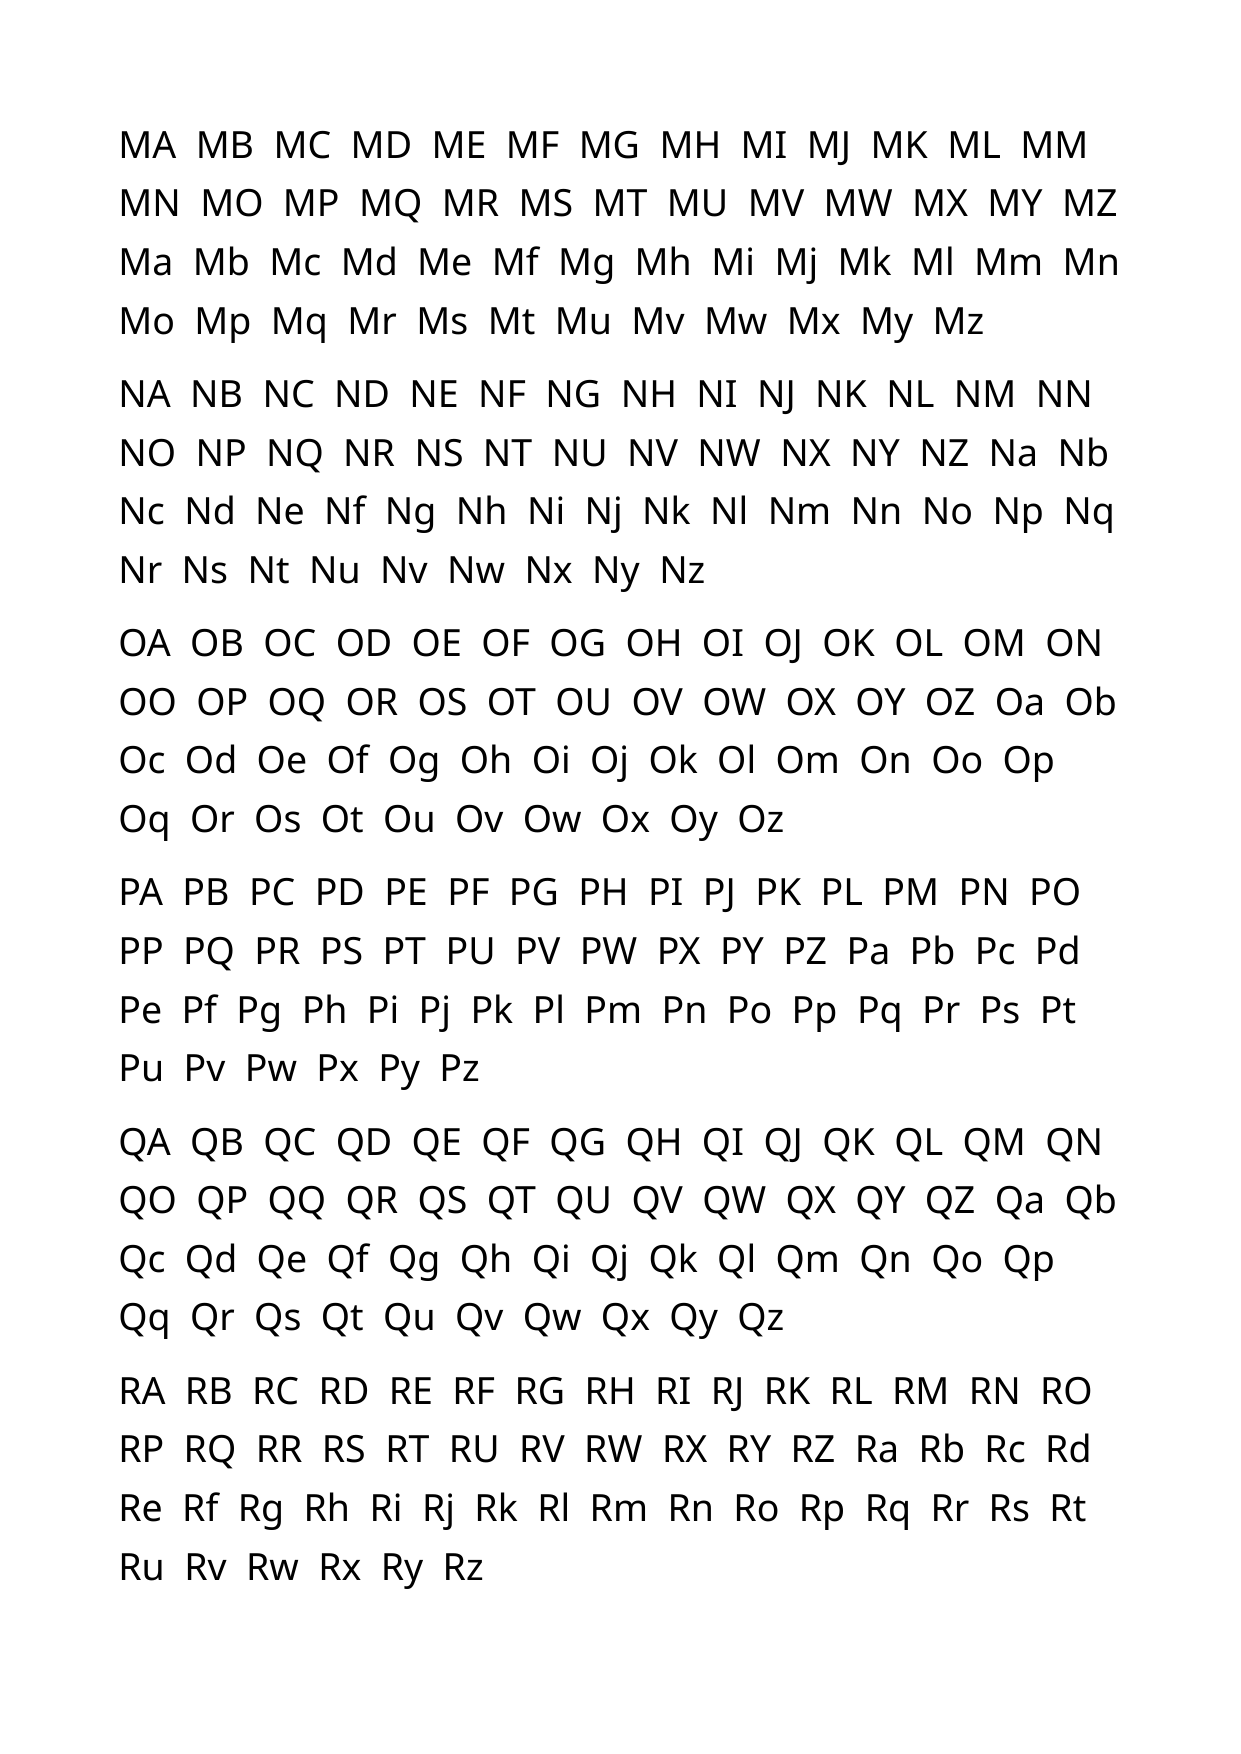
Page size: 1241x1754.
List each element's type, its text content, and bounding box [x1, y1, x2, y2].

text NA NB NC ND NE NF NG NH NI NJ NK NL NM NN NO NP NQ NR NS NT NU NV NW NX NY NZ Na Nb Nc Nd Ne Nf Ng Nh Ni Nj Nk Nl Nm Nn No Np Nq Nr Ns Nt Nu Nv Nw Nx Ny Nz [118, 367, 1122, 594]
text QA QB QC QD QE QF QG QH QI QJ QK QL QM QN QO QP QQ QR QS QT QU QV QW QX QY QZ Qa Qb Qc Qd Qe Qf Qg Qh Qi Qj Qk Ql Qm Qn Qo Qp Qq Qr Qs Qt Qu Qv Qw Qx Qy Qz [118, 1115, 1122, 1342]
text OA OB OC OD OE OF OG OH OI OJ OK OL OM ON OO OP OQ OR OS OT OU OV OW OX OY OZ Oa Ob Oc Od Oe Of Og Oh Oi Oj Ok Ol Om On Oo Op Oq Or Os Ot Ou Ov Ow Ox Oy Oz [118, 616, 1122, 843]
text RA RB RC RD RE RF RG RH RI RJ RK RL RM RN RO RP RQ RR RS RT RU RV RW RX RY RZ Ra Rb Rc Rd Re Rf Rg Rh Ri Rj Rk Rl Rm Rn Ro Rp Rq Rr Rs Rt Ru Rv Rw Rx Ry Rz [118, 1364, 1122, 1591]
text PA PB PC PD PE PF PG PH PI PJ PK PL PM PN PO PP PQ PR PS PT PU PV PW PX PY PZ Pa Pb Pc Pd Pe Pf Pg Ph Pi Pj Pk Pl Pm Pn Po Pp Pq Pr Ps Pt Pu Pv Pw Px Py Pz [118, 866, 1122, 1093]
text MA MB MC MD ME MF MG MH MI MJ MK ML MM MN MO MP MQ MR MS MT MU MV MW MX MY MZ Ma Mb Mc Md Me Mf Mg Mh Mi Mj Mk Ml Mm Mn Mo Mp Mq Mr Ms Mt Mu Mv Mw Mx My Mz [118, 118, 1122, 345]
